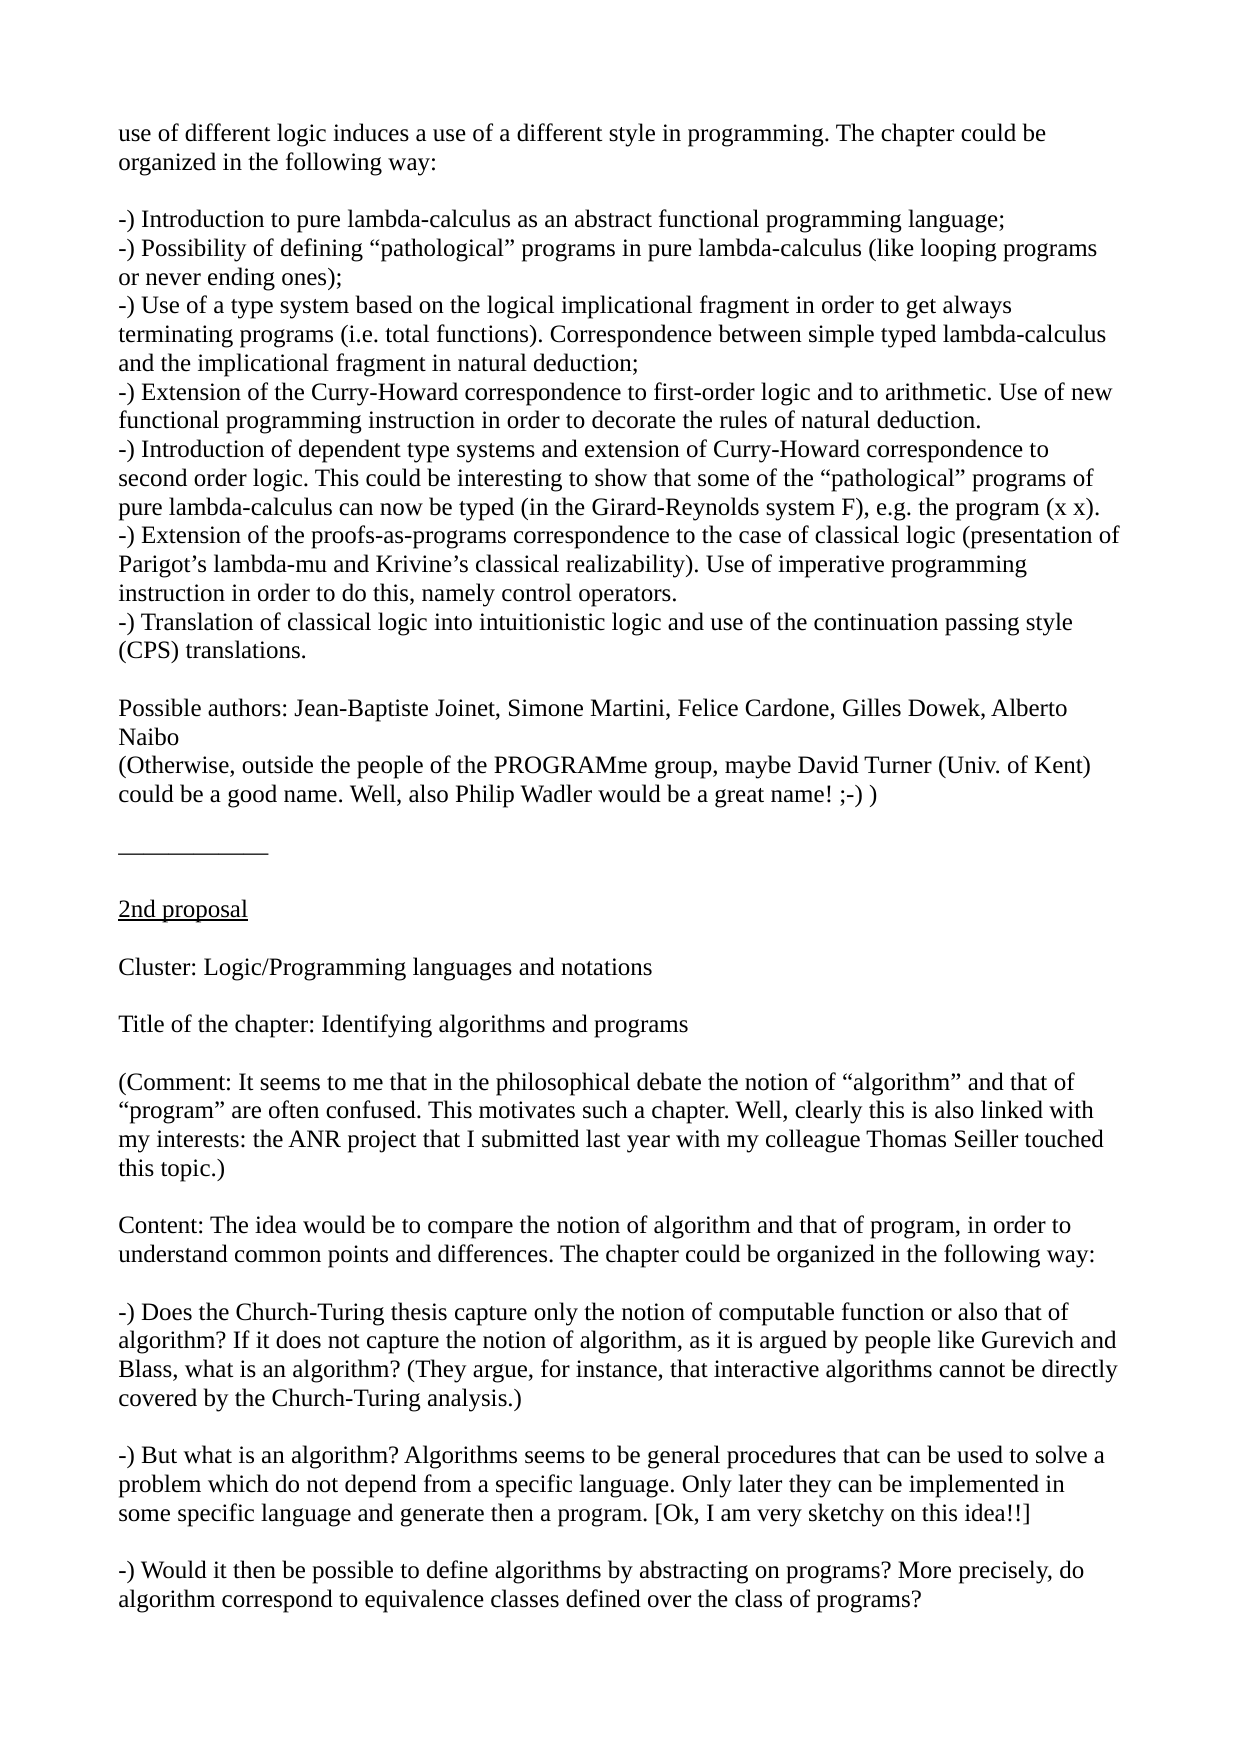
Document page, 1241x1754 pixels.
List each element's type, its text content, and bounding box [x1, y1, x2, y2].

text -) But what is an algorithm? Algorithms seems to be general procedures that can be used to solve a problem which do not depend from a specific language. Only later they can be implemented in some specific language and generate then a program. [Ok, I am very sketchy on this idea!!] [118, 1441, 1122, 1527]
text -) Introduction of dependent type systems and extension of Curry-Howard correspondence to second order logic. This could be interesting to show that some of the “pathological” programs of pure lambda-calculus can now be typed (in the Girard-Reynolds system F), e.g. the program (x x). [118, 434, 1122, 521]
text —————— [118, 837, 1122, 866]
text Content: The idea would be to compare the notion of algorithm and that of program, in order to understand common points and differences. The chapter could be organized in the following way: [118, 1211, 1122, 1268]
text (Otherwise, outside the people of the PROGRAMme group, maybe David Turner (Univ. of Kent) could be a good name. Well, also Philip Wadler would be a great name! ;-) ) [118, 751, 1122, 808]
text -) Would it then be possible to define algorithms by abstracting on programs? More precisely, do algorithm correspond to equivalence classes defined over the class of programs? [118, 1556, 1122, 1613]
text Title of the chapter: Identifying algorithms and programs [118, 1009, 1122, 1038]
text -) Possibility of defining “pathological” programs in pure lambda-calculus (like looping programs or never ending ones); [118, 233, 1122, 291]
text Possible authors: Jean-Baptiste Joinet, Simone Martini, Felice Cardone, Gilles Dowek, Alberto Naibo [118, 693, 1122, 751]
text -) Translation of classical logic into intuitionistic logic and use of the continuation passing style (CPS) translations. [118, 607, 1122, 664]
text Cluster: Logic/Programming languages and notations [118, 952, 1122, 981]
text -) Introduction to pure lambda-calculus as an abstract functional programming language; [118, 204, 1122, 233]
text -) Extension of the Curry-Howard correspondence to first-order logic and to arithmetic. Use of new functional programming instruction in order to decorate the rules of natural deduction. [118, 377, 1122, 434]
text use of different logic induces a use of a different style in programming. The chapter could be organized in the following way: [118, 118, 1122, 176]
text (Comment: It seems to me that in the philosophical debate the notion of “algorithm” and that of “program” are often confused. This motivates such a chapter. Well, clearly this is also linked with my interests: the ANR project that I submitted last year with my colleague Thomas Seiller touched this topic.) [118, 1067, 1122, 1182]
text -) Does the Church-Turing thesis capture only the notion of computable function or also that of algorithm? If it does not capture the notion of algorithm, as it is argued by people like Gurevich and Blass, what is an algorithm? (They argue, for instance, that interactive algorithms cannot be directly covered by the Church-Turing analysis.) [118, 1297, 1122, 1412]
text -) Extension of the proofs-as-programs correspondence to the case of classical logic (presentation of Parigot’s lambda-mu and Krivine’s classical realizability). Use of imperative programming instruction in order to do this, namely control operators. [118, 521, 1122, 607]
text -) Use of a type system based on the logical implicational fragment in order to get always terminating programs (i.e. total functions). Correspondence between simple typed lambda-calculus and the implicational fragment in natural deduction; [118, 291, 1122, 377]
text 2nd proposal [118, 894, 1122, 923]
